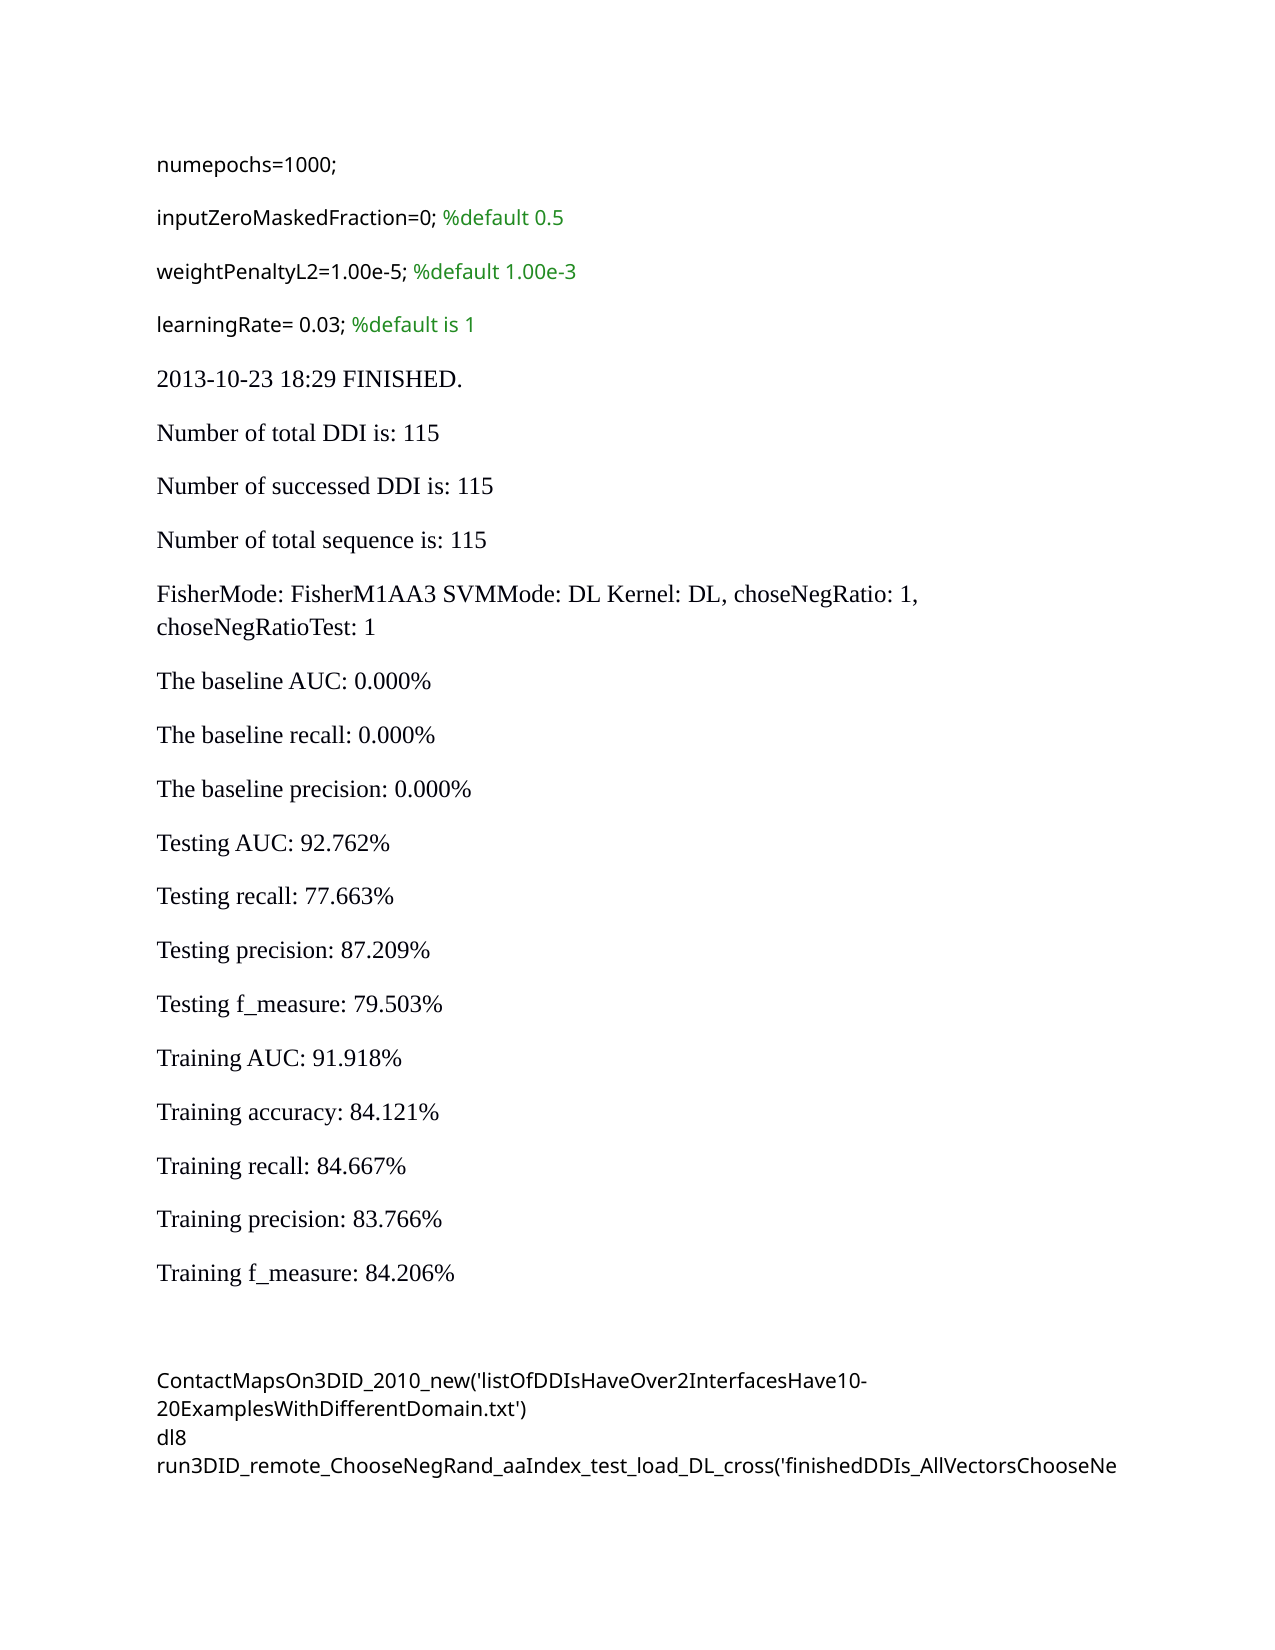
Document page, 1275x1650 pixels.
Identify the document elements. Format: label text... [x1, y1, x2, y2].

text Training precision: 83.766% [156, 1204, 1118, 1233]
text dl8 [156, 1423, 1118, 1451]
text 2013-10-23 18:29 FINISHED. [156, 364, 1118, 392]
text Training recall: 84.667% [156, 1151, 1118, 1179]
text Number of total DDI is: 115 [156, 418, 1118, 446]
text ContactMapsOn3DID_2010_new('listOfDDIsHaveOver2InterfacesHave10-20ExamplesWithDifferentDomain.txt') [156, 1366, 1118, 1423]
text inputZeroMaskedFraction=0; %default 0.5 [156, 203, 1118, 232]
text learningRate= 0.03; %default is 1 [156, 310, 1118, 339]
text The baseline precision: 0.000% [156, 774, 1118, 802]
text Number of successed DDI is: 115 [156, 471, 1118, 500]
text Testing f_measure: 79.503% [156, 989, 1118, 1018]
text FisherMode: FisherM1AA3 SVMMode: DL Kernel: DL, choseNegRatio: 1, choseNegRatioTest: 1 [156, 579, 1118, 641]
text Testing AUC: 92.762% [156, 828, 1118, 856]
text Number of total sequence is: 115 [156, 525, 1118, 554]
text weightPenaltyL2=1.00e-5; %default 1.00e-3 [156, 257, 1118, 285]
text Training f_measure: 84.206% [156, 1258, 1118, 1287]
text Testing precision: 87.209% [156, 935, 1118, 964]
text Training accuracy: 84.121% [156, 1097, 1118, 1126]
text The baseline AUC: 0.000% [156, 666, 1118, 695]
text run3DID_remote_ChooseNegRand_aaIndex_test_load_DL_cross('finishedDDIs_AllVectorsChooseNe [156, 1451, 1118, 1480]
text Training AUC: 91.918% [156, 1043, 1118, 1072]
text Testing recall: 77.663% [156, 881, 1118, 910]
text numepochs=1000; [156, 150, 1118, 178]
text The baseline recall: 0.000% [156, 720, 1118, 749]
